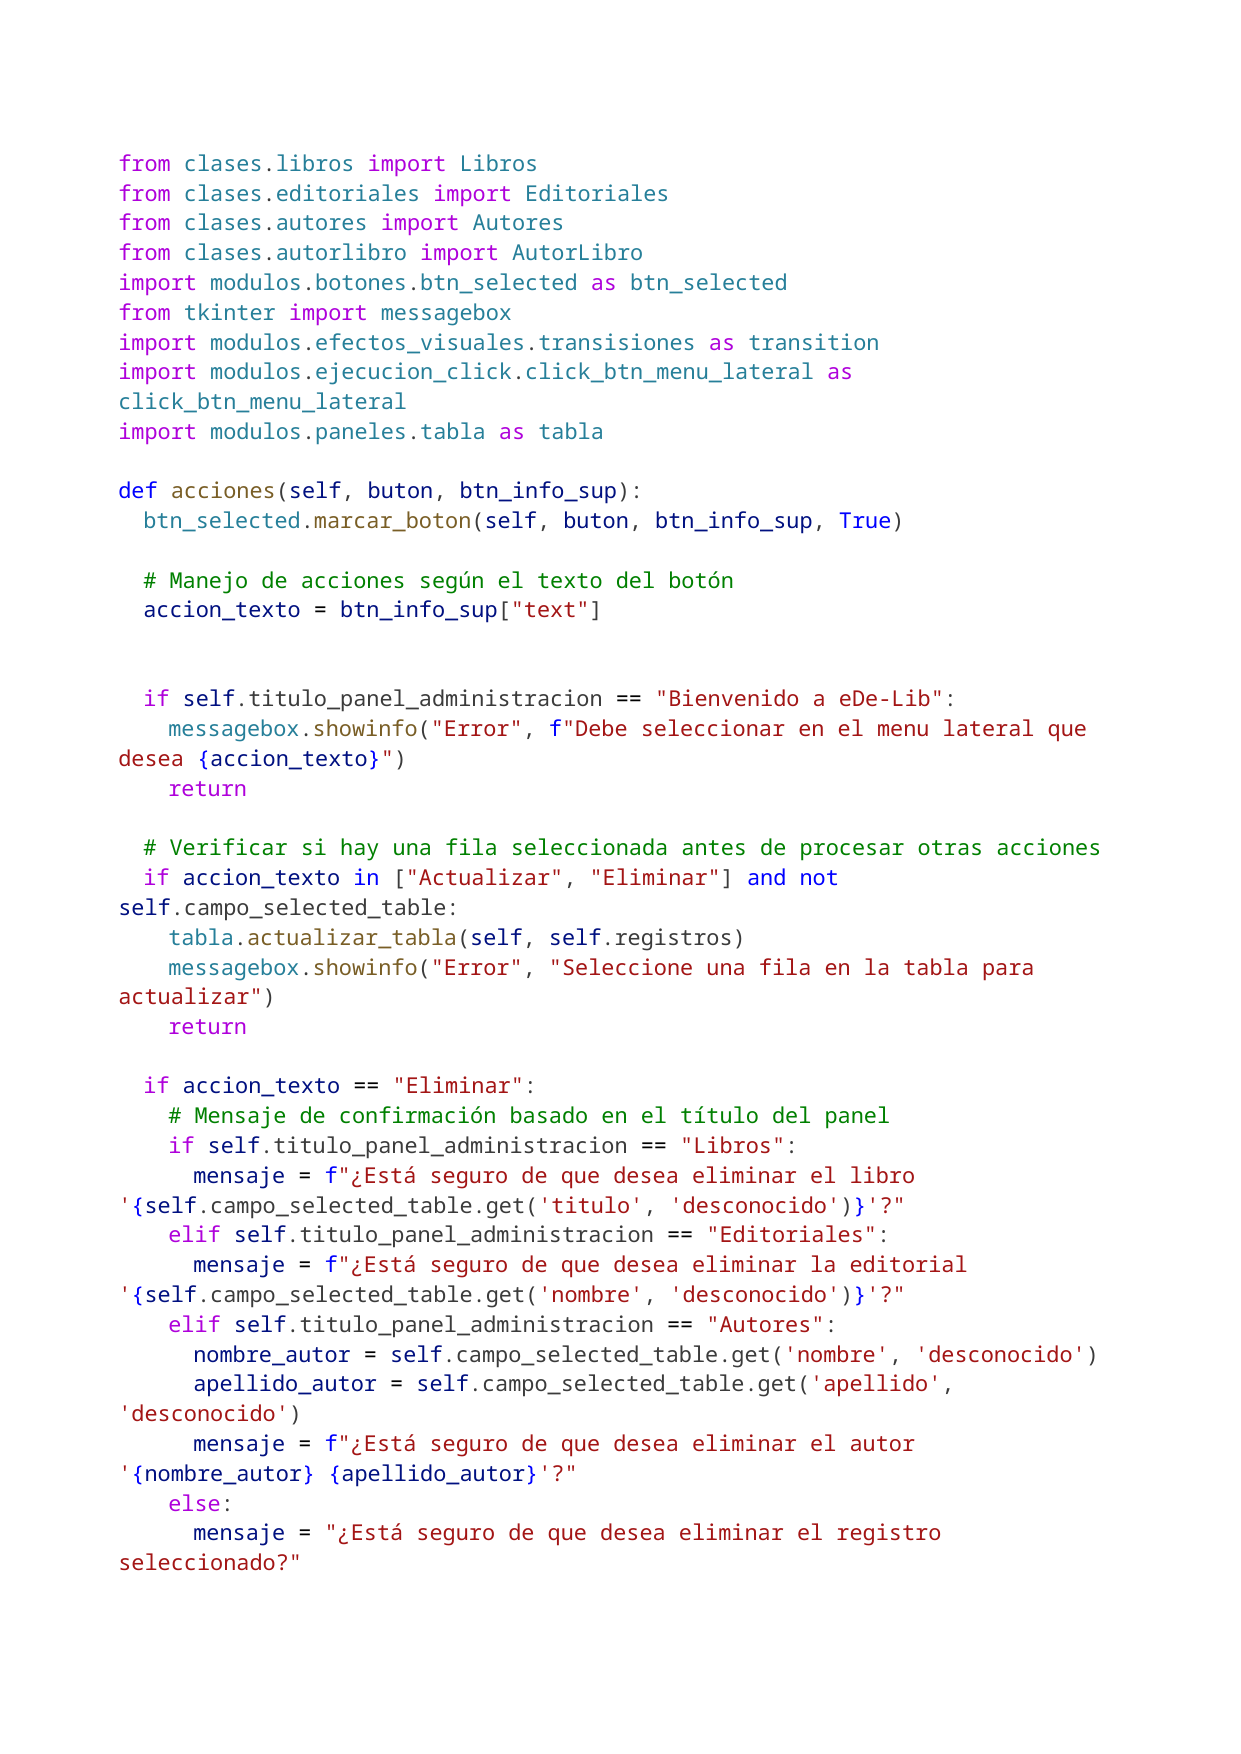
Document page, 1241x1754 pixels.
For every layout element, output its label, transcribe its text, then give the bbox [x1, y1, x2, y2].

text mensaje = "¿Está seguro de que desea eliminar el registro seleccionado?" [118, 1517, 1122, 1577]
text return [118, 1011, 1122, 1041]
text elif self.titulo_panel_administracion == "Editoriales": [118, 1219, 1122, 1249]
text return [118, 773, 1122, 803]
text mensaje = f"¿Está seguro de que desea eliminar la editorial '{self.campo_selected_table.get('nombre', 'desconocido')}'?" [118, 1249, 1122, 1309]
text btn_selected.marcar_boton(self, buton, btn_info_sup, True) [118, 505, 1122, 535]
text mensaje = f"¿Está seguro de que desea eliminar el libro '{self.campo_selected_table.get('titulo', 'desconocido')}'?" [118, 1160, 1122, 1219]
text from clases.libros import Libros [118, 148, 1122, 178]
text from clases.autores import Autores [118, 207, 1122, 237]
text messagebox.showinfo("Error", f"Debe seleccionar en el menu lateral que desea {accion_texto}") [118, 713, 1122, 773]
text from tkinter import messagebox [118, 297, 1122, 327]
text messagebox.showinfo("Error", "Seleccione una fila en la tabla para actualizar") [118, 951, 1122, 1011]
text # Verificar si hay una fila seleccionada antes de procesar otras acciones [118, 832, 1122, 862]
text # Manejo de acciones según el texto del botón [118, 565, 1122, 594]
text def acciones(self, buton, btn_info_sup): [118, 475, 1122, 505]
text else: [118, 1488, 1122, 1517]
text accion_texto = btn_info_sup["text"] [118, 594, 1122, 624]
text if self.titulo_panel_administracion == "Libros": [118, 1130, 1122, 1160]
text import modulos.efectos_visuales.transisiones as transition [118, 327, 1122, 356]
text mensaje = f"¿Está seguro de que desea eliminar el autor '{nombre_autor} {apellido_autor}'?" [118, 1428, 1122, 1488]
text tabla.actualizar_tabla(self, self.registros) [118, 922, 1122, 951]
text import modulos.paneles.tabla as tabla [118, 416, 1122, 446]
text nombre_autor = self.campo_selected_table.get('nombre', 'desconocido') [118, 1339, 1122, 1368]
text elif self.titulo_panel_administracion == "Autores": [118, 1309, 1122, 1339]
text from clases.editoriales import Editoriales [118, 178, 1122, 207]
text import modulos.ejecucion_click.click_btn_menu_lateral as click_btn_menu_lateral [118, 356, 1122, 416]
text apellido_autor = self.campo_selected_table.get('apellido', 'desconocido') [118, 1368, 1122, 1428]
text if accion_texto in ["Actualizar", "Eliminar"] and not self.campo_selected_table: [118, 862, 1122, 922]
text if self.titulo_panel_administracion == "Bienvenido a eDe-Lib": [118, 683, 1122, 713]
text if accion_texto == "Eliminar": [118, 1071, 1122, 1100]
text # Mensaje de confirmación basado en el título del panel [118, 1100, 1122, 1130]
text from clases.autorlibro import AutorLibro [118, 237, 1122, 267]
text import modulos.botones.btn_selected as btn_selected [118, 267, 1122, 297]
